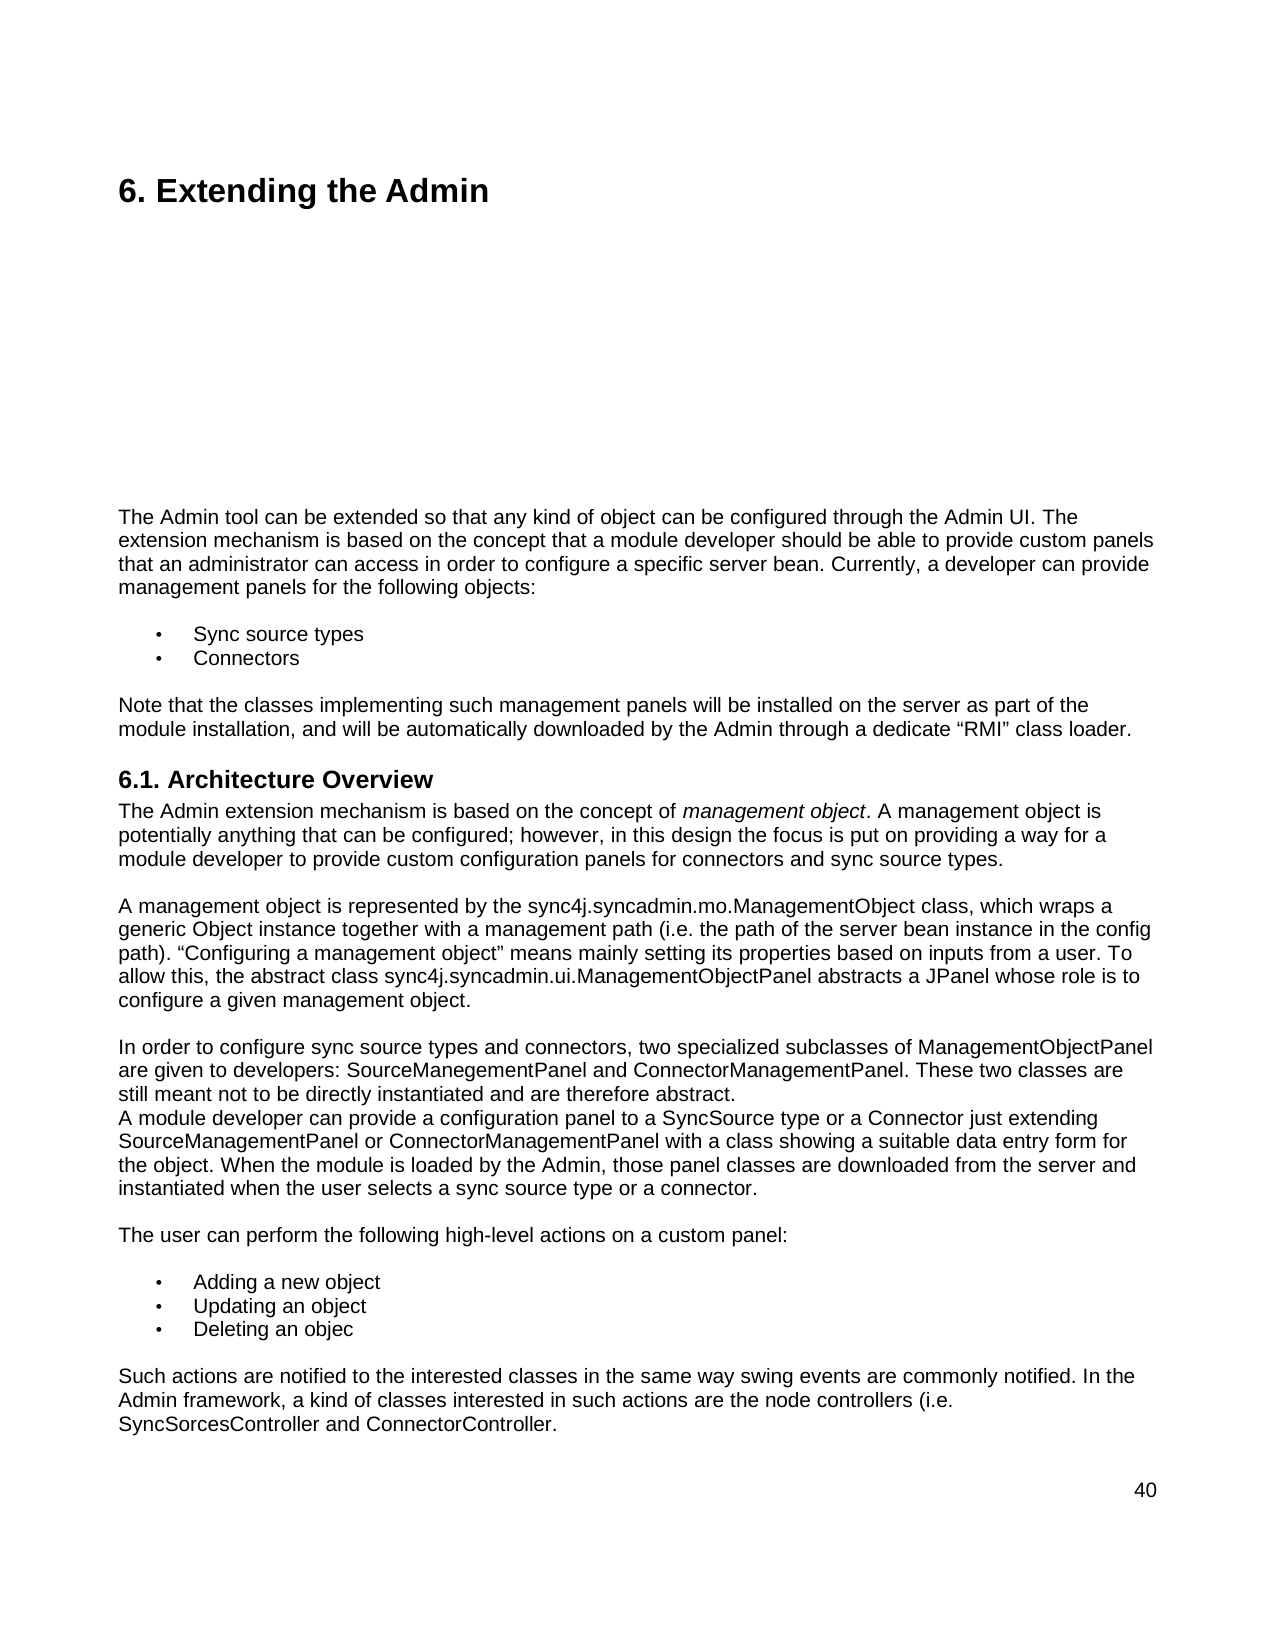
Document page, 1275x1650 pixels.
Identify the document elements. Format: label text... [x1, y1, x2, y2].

list Sync source types [156, 623, 1157, 646]
text The Admin tool can be extended so that any kind of object can be configured through the Admin UI. The extension mechanism is based on the concept that a module developer should be able to provide custom panels that an administrator can access in order to configure a specific server bean. Currently, a developer can provide management panels for the following objects: [118, 505, 1157, 599]
list Adding a new object [156, 1271, 1157, 1294]
text In order to configure sync source types and connectors, two specialized subclasses of ManagementObjectPanel are given to developers: SourceManegementPanel and ConnectorManagementPanel. These two classes are still meant not to be directly instantiated and are therefore abstract. [118, 1035, 1157, 1106]
list Connectors [156, 646, 1157, 670]
text The user can perform the following high-level actions on a custom panel: [118, 1224, 1157, 1247]
subtitle Architecture Overview [118, 766, 1157, 794]
text A management object is represented by the sync4j.syncadmin.mo.ManagementObject class, which wraps a generic Object instance together with a management path (i.e. the path of the server bean instance in the config path). “Configuring a management object” means mainly setting its properties based on inputs from a user. To allow this, the abstract class sync4j.syncadmin.ui.ManagementObjectPanel abstracts a JPanel whose role is to configure a given management object. [118, 894, 1157, 1012]
text Note that the classes implementing such management panels will be installed on the server as part of the module installation, and will be automatically downloaded by the Admin through a dedicate “RMI” class loader. [118, 693, 1157, 741]
text A module developer can provide a configuration panel to a SyncSource type or a Connector just extending SourceManagementPanel or ConnectorManagementPanel with a class showing a suitable data entry form for the object. When the module is loaded by the Admin, those panel classes are downloaded from the server and instantiated when the user selects a sync source type or a connector. [118, 1106, 1157, 1200]
text The Admin extension mechanism is based on the concept of management object. A management object is potentially anything that can be configured; however, in this design the focus is put on providing a way for a module developer to provide custom configuration panels for connectors and sync source types. [118, 800, 1157, 871]
text Such actions are notified to the interested classes in the same way swing events are commonly notified. In the Admin framework, a kind of classes interested in such actions are the node controllers (i.e. SyncSorcesController and ConnectorController. [118, 1365, 1157, 1436]
list Deleting an objec [156, 1318, 1157, 1341]
list Updating an object [156, 1294, 1157, 1318]
subtitle Extending the Admin [118, 172, 1157, 210]
